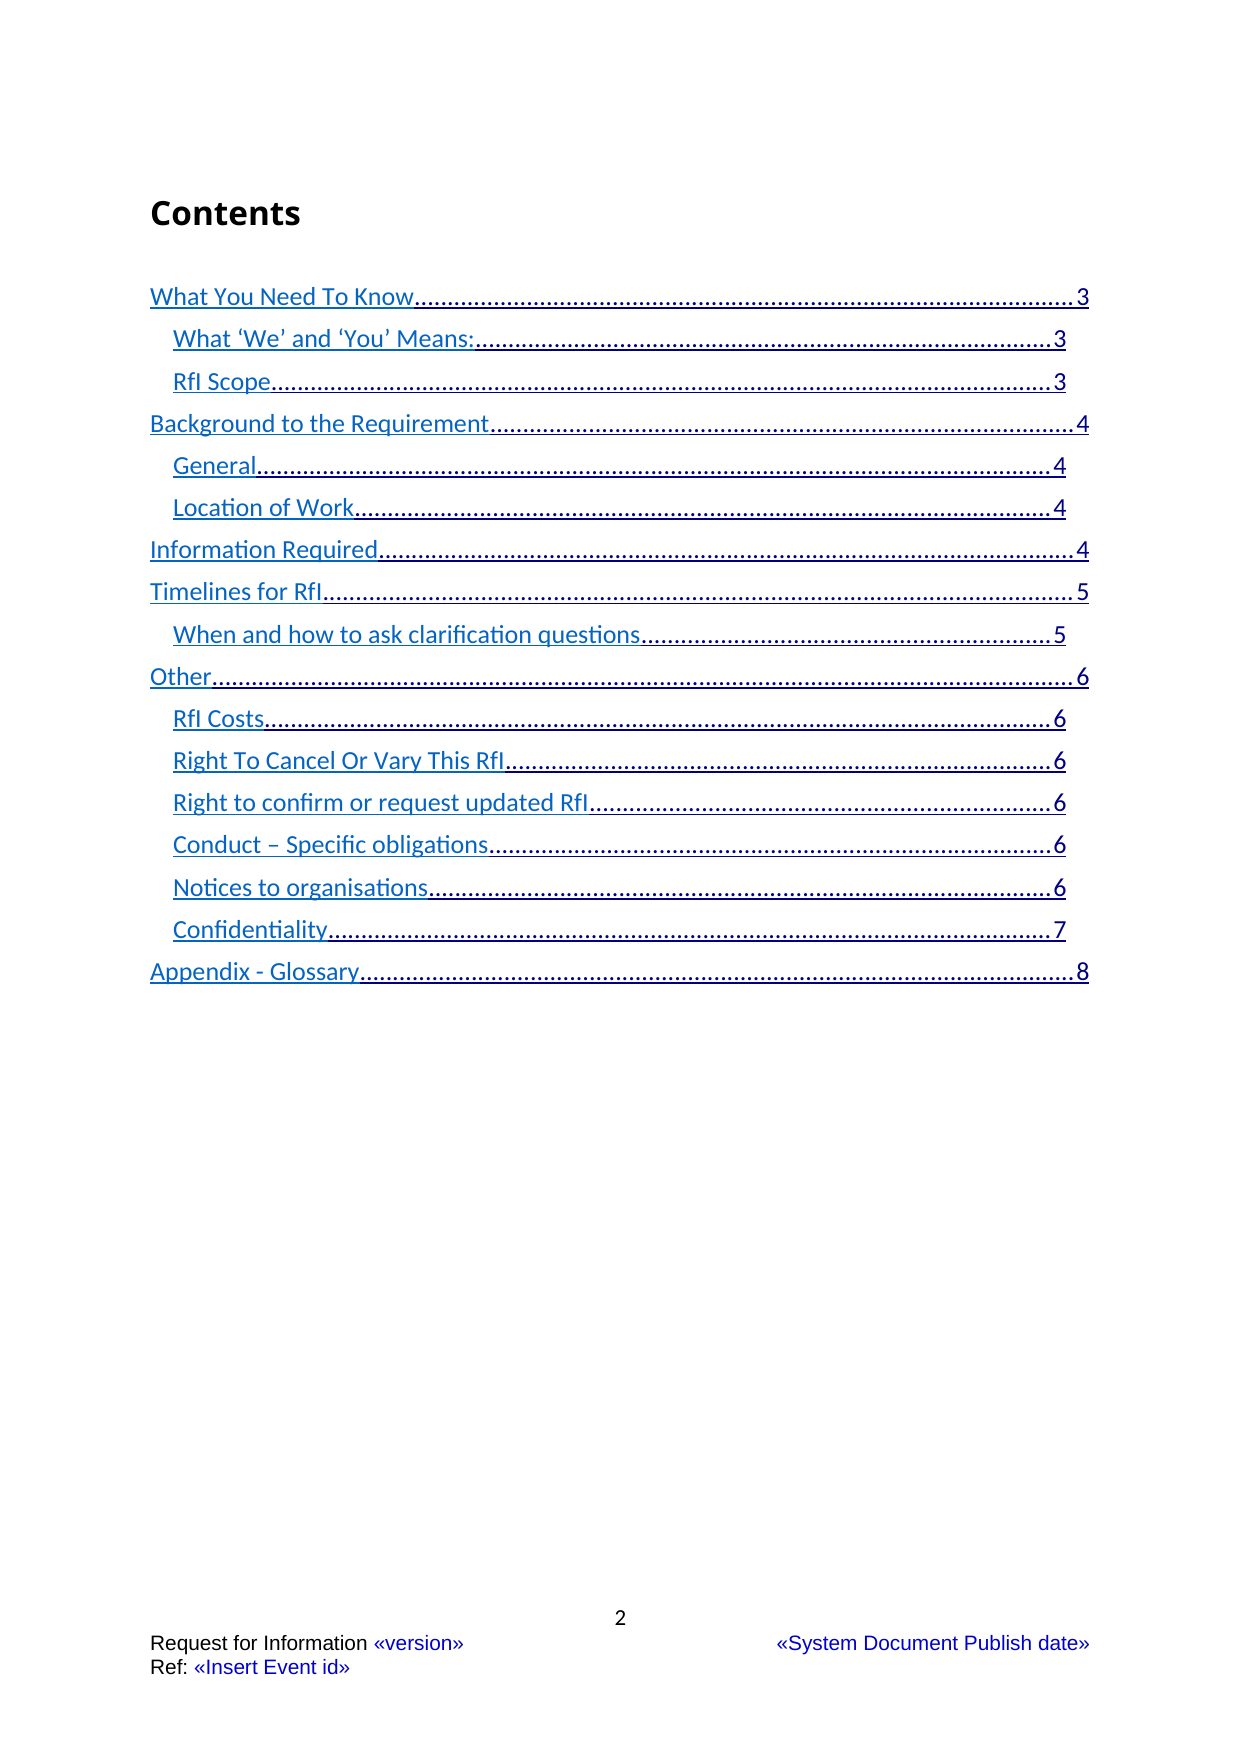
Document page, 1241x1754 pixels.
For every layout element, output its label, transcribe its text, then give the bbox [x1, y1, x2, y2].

text RfI Costs 6 [173, 702, 1090, 734]
text RfI Scope 3 [173, 364, 1090, 396]
text Confidentiality 7 [173, 913, 1090, 945]
text Right to confirm or request updated RfI 6 [173, 786, 1090, 818]
text What ‘We’ and ‘You’ Means: 3 [173, 322, 1090, 354]
text Information Required 4 [150, 533, 1090, 565]
text Notices to organisations 6 [173, 871, 1090, 903]
text Background to the Requirement 4 [150, 407, 1090, 438]
text Other 6 [150, 660, 1090, 692]
text What You Need To Know 3 [150, 280, 1090, 312]
text Timelines for RfI 5 [150, 576, 1090, 607]
text Right To Cancel Or Vary This RfI 6 [173, 744, 1090, 776]
text Conduct – Specific obligations 6 [173, 829, 1090, 860]
text When and how to ask clarification questions 5 [173, 618, 1090, 649]
text Location of Work 4 [173, 491, 1090, 523]
subtitle Contents [150, 189, 1090, 280]
text General 4 [173, 449, 1090, 481]
text Appendix - Glossary 8 [150, 955, 1090, 987]
